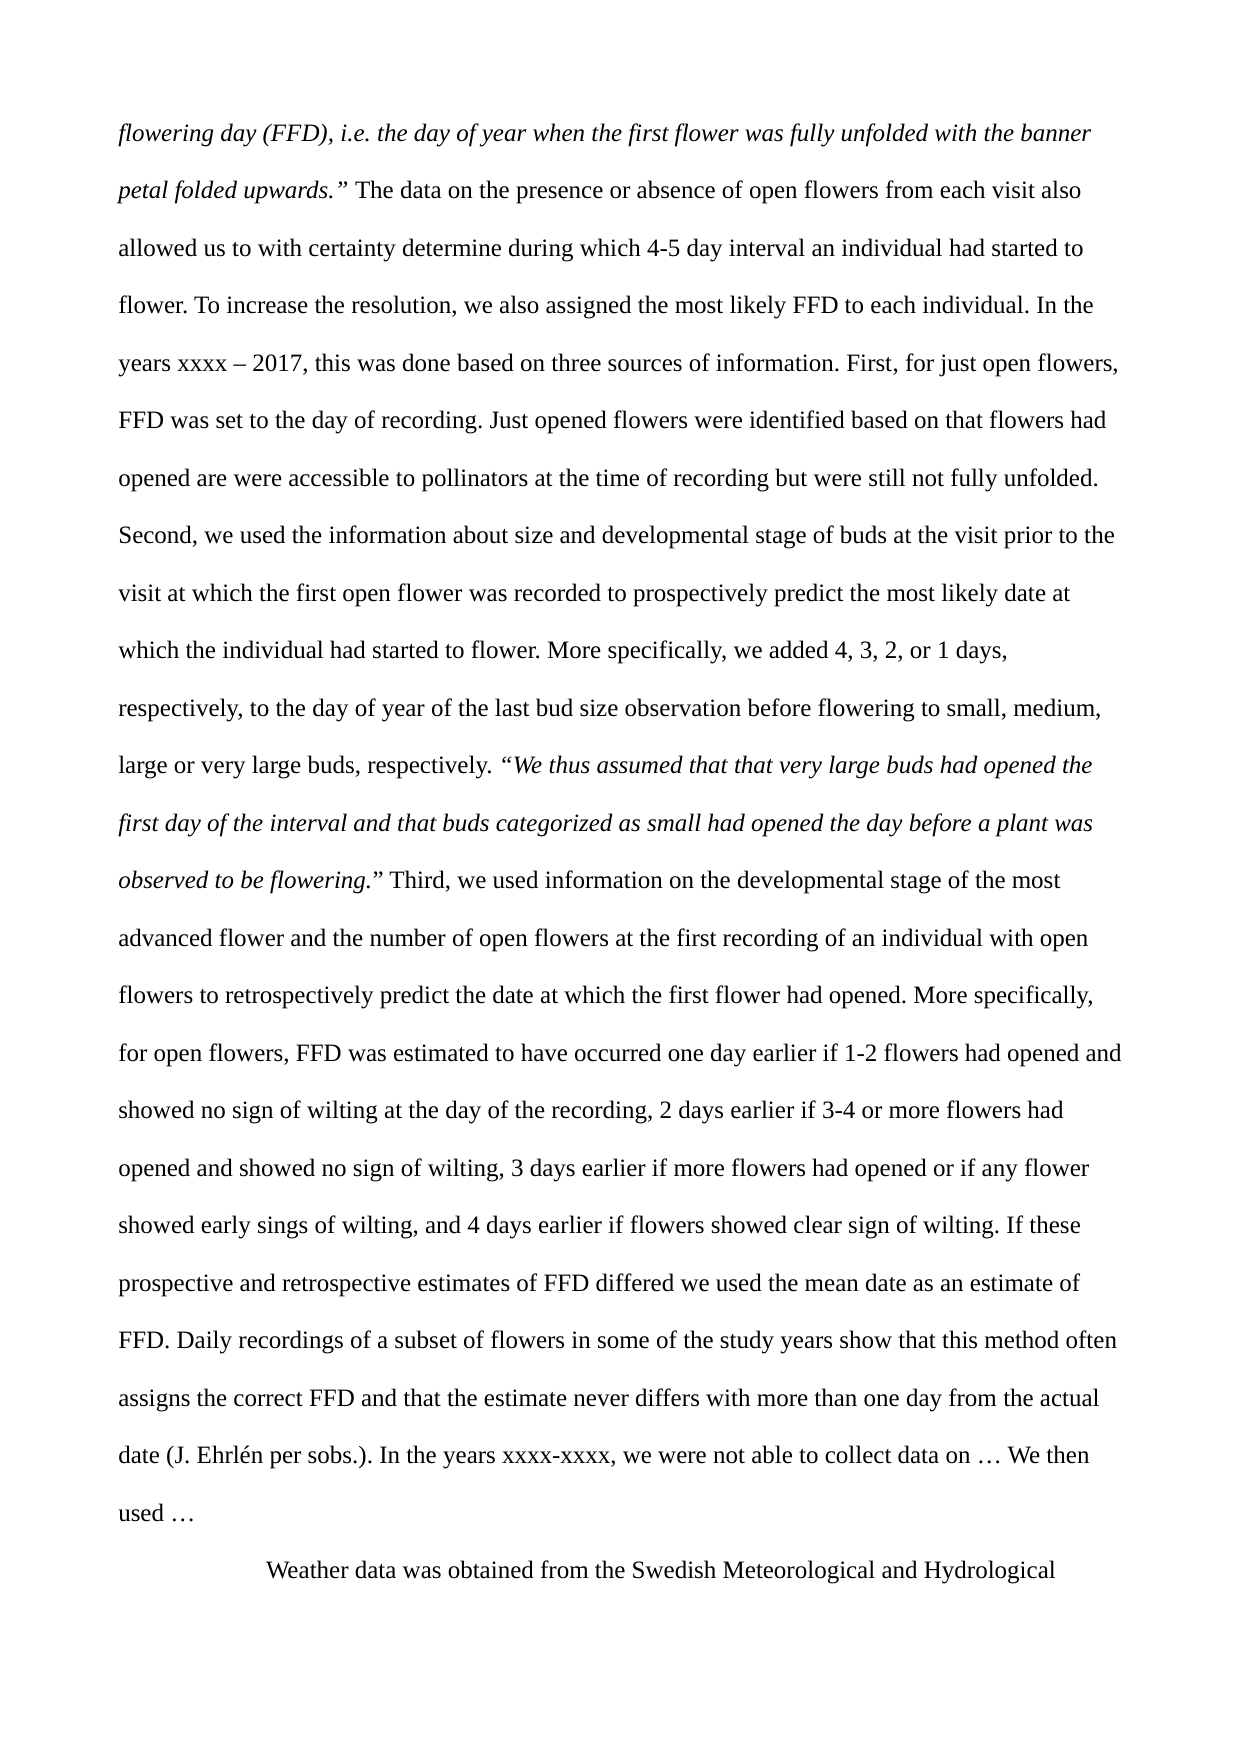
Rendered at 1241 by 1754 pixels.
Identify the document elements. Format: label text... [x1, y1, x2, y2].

text Weather data was obtained from the Swedish Meteorological and Hydrological [118, 1556, 1122, 1584]
text flowering day (FFD), i.e. the day of year when the first flower was fully unfolded with the banner petal folded upwards.” The data on the presence or absence of open flowers from each visit also allowed us to with certainty determine during which 4-5 day interval an individual had started to flower. To increase the resolution, we also assigned the most likely FFD to each individual. In the years xxxx – 2017, this was done based on three sources of information. First, for just open flowers, FFD was set to the day of recording. Just opened flowers were identified based on that flowers had opened are were accessible to pollinators at the time of recording but were still not fully unfolded. Second, we used the information about size and developmental stage of buds at the visit prior to the visit at which the first open flower was recorded to prospectively predict the most likely date at which the individual had started to flower. More specifically, we added 4, 3, 2, or 1 days, respectively, to the day of year of the last bud size observation before flowering to small, medium, large or very large buds, respectively. “We thus assumed that that very large buds had opened the first day of the interval and that buds categorized as small had opened the day before a plant was observed to be flowering.” Third, we used information on the developmental stage of the most advanced flower and the number of open flowers at the first recording of an individual with open flowers to retrospectively predict the date at which the first flower had opened. More specifically, for open flowers, FFD was estimated to have occurred one day earlier if 1-2 flowers had opened and showed no sign of wilting at the day of the recording, 2 days earlier if 3-4 or more flowers had opened and showed no sign of wilting, 3 days earlier if more flowers had opened or if any flower showed early sings of wilting, and 4 days earlier if flowers showed clear sign of wilting. If these prospective and retrospective estimates of FFD differed we used the mean date as an estimate of FFD. Daily recordings of a subset of flowers in some of the study years show that this method often assigns the correct FFD and that the estimate never differs with more than one day from the actual date (J. Ehrlén per sobs.). In the years xxxx-xxxx, we were not able to collect data on … We then used … [118, 118, 1122, 1527]
